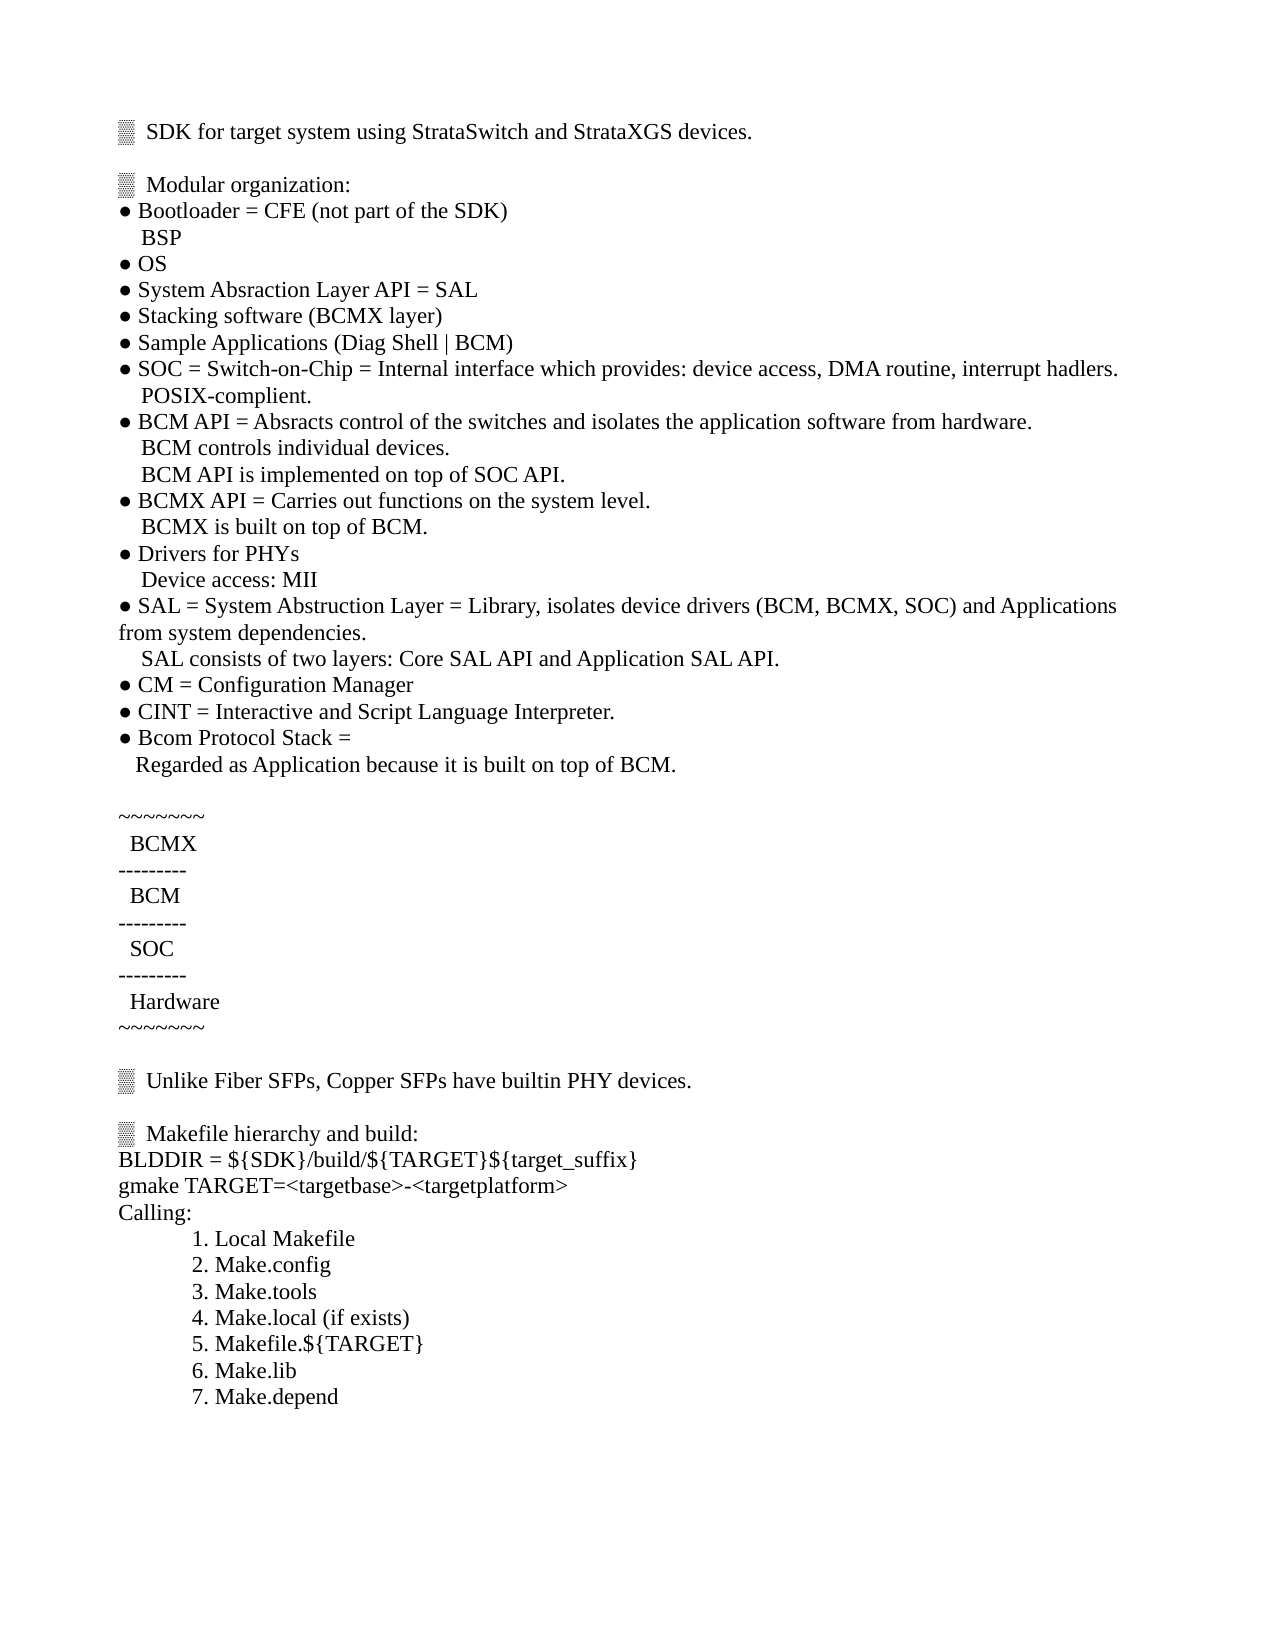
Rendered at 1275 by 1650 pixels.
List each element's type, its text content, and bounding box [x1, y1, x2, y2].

text ● System Absraction Layer API = SAL [118, 276, 1157, 303]
text ▒ SDK for target system using StrataSwitch and StrataXGS devices. [118, 118, 1157, 144]
text ● CM = Configuration Manager [118, 672, 1157, 698]
text Device access: MII [118, 566, 1157, 592]
text ● Bcom Protocol Stack = [118, 724, 1157, 751]
text --------- [118, 961, 1157, 988]
text ~~~~~~~ [118, 803, 1157, 830]
text BCMX is built on top of BCM. [118, 513, 1157, 540]
text ▒ Makefile hierarchy and build: [118, 1119, 1157, 1146]
text ~~~~~~~ [118, 1014, 1157, 1041]
text ● CINT = Interactive and Script Language Interpreter. [118, 698, 1157, 724]
text ● BCM API = Absracts control of the switches and isolates the application software from hardware. [118, 408, 1157, 434]
text 5. Makefile.${TARGET} [118, 1330, 1157, 1357]
text Hardware [118, 988, 1157, 1014]
text BCM API is implemented on top of SOC API. [118, 461, 1157, 487]
text SAL consists of two layers: Core SAL API and Application SAL API. [118, 645, 1157, 672]
text ● OS [118, 250, 1157, 276]
text Regarded as Application because it is built on top of BCM. [118, 751, 1157, 777]
text ● Stacking software (BCMX layer) [118, 303, 1157, 329]
text 4. Make.local (if exists) [118, 1304, 1157, 1330]
text gmake TARGET=<targetbase>-<targetplatform> [118, 1172, 1157, 1199]
text ▒ Modular organization: [118, 171, 1157, 197]
text BLDDIR = ${SDK}/build/${TARGET}${target_suffix} [118, 1146, 1157, 1172]
text ● Sample Applications (Diag Shell | BCM) [118, 329, 1157, 355]
text POSIX-complient. [118, 382, 1157, 408]
text ● SAL = System Abstruction Layer = Library, isolates device drivers (BCM, BCMX, SOC) and Applications from system dependencies. [118, 592, 1157, 645]
text BCM controls individual devices. [118, 434, 1157, 461]
text --------- [118, 856, 1157, 882]
text 3. Make.tools [118, 1278, 1157, 1304]
text 6. Make.lib [118, 1357, 1157, 1383]
text ● SOC = Switch-on-Chip = Internal interface which provides: device access, DMA routine, interrupt hadlers. [118, 355, 1157, 382]
text ● Drivers for PHYs [118, 540, 1157, 566]
text ● BCMX API = Carries out functions on the system level. [118, 487, 1157, 513]
text ● Bootloader = CFE (not part of the SDK) [118, 197, 1157, 223]
text ▒ Unlike Fiber SFPs, Copper SFPs have builtin PHY devices. [118, 1067, 1157, 1093]
text SOC [118, 935, 1157, 961]
text BCM [118, 882, 1157, 909]
text 7. Make.depend [118, 1383, 1157, 1409]
text Calling: [118, 1199, 1157, 1225]
text 2. Make.config [118, 1251, 1157, 1278]
text --------- [118, 909, 1157, 935]
text BCMX [118, 830, 1157, 856]
text BSP [118, 223, 1157, 250]
text 1. Local Makefile [118, 1225, 1157, 1251]
